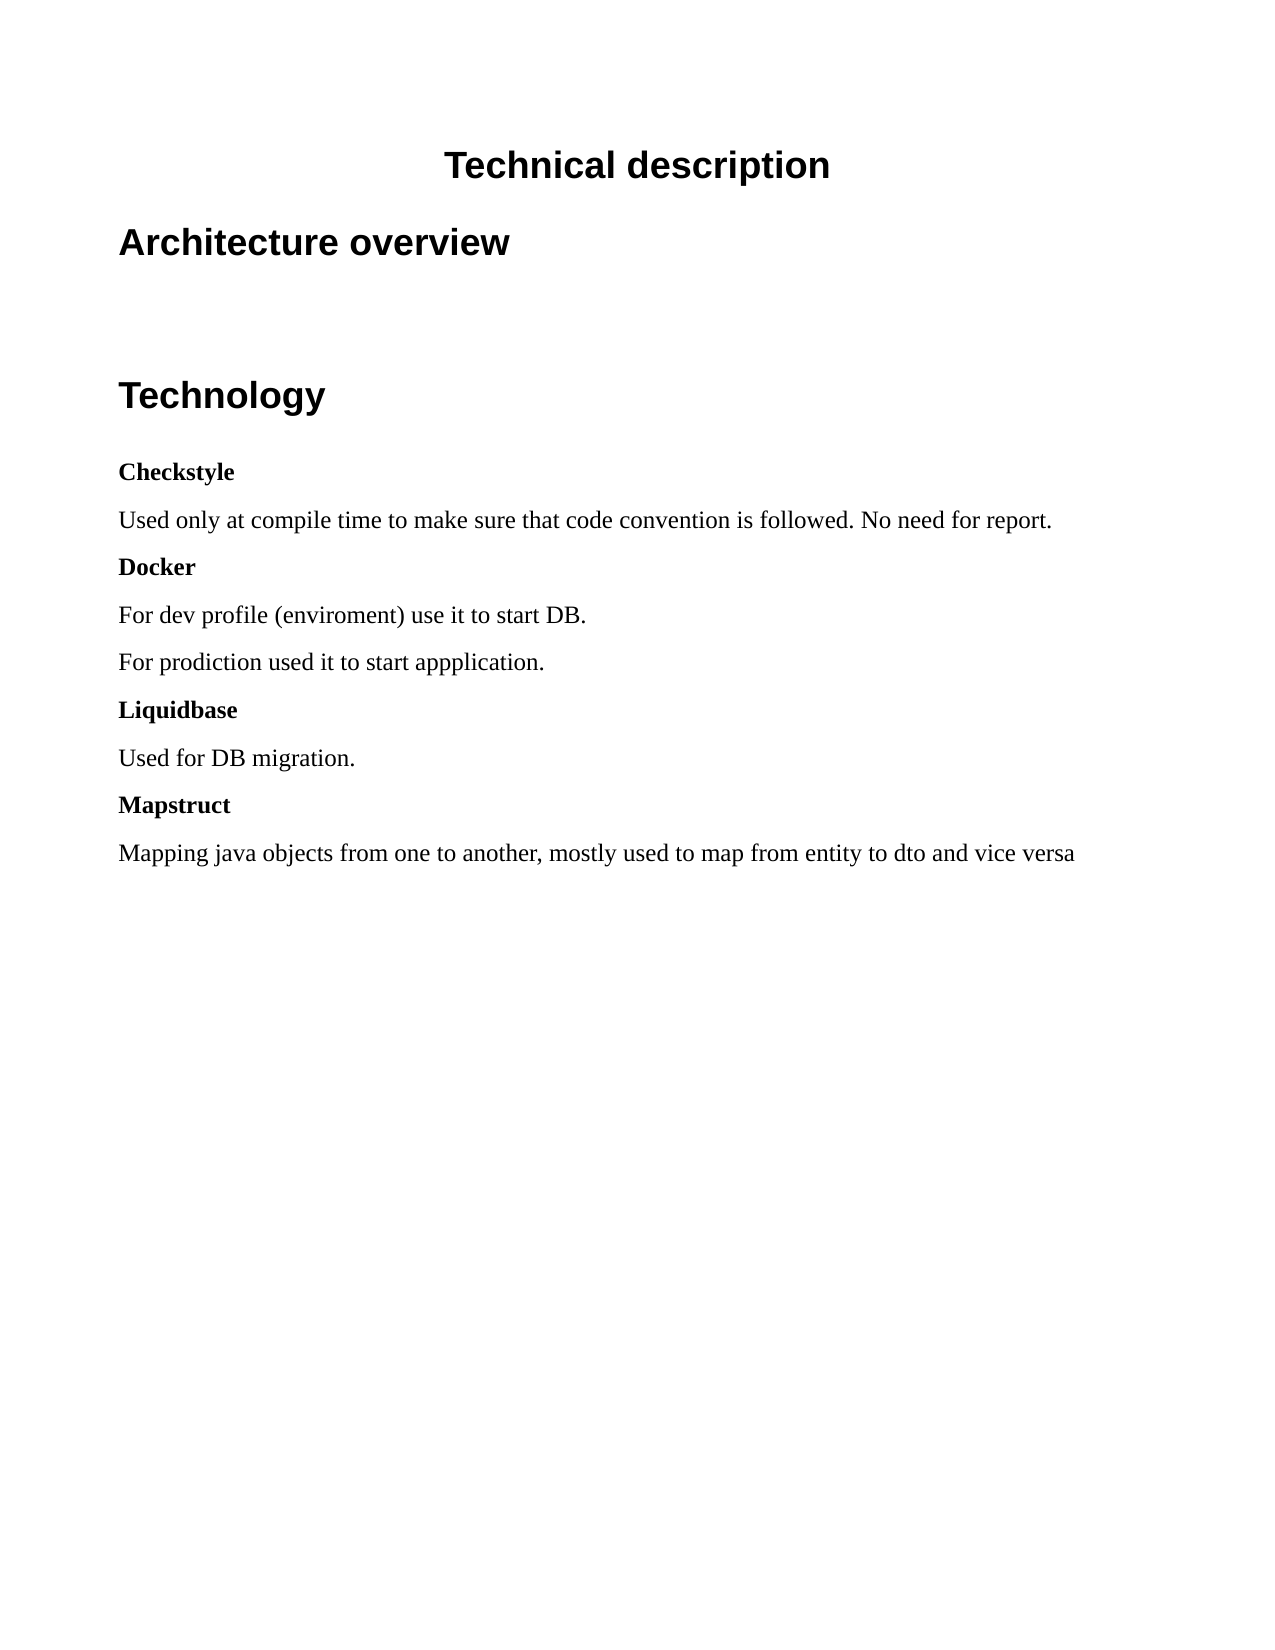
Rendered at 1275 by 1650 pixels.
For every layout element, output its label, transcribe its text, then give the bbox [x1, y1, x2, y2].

text Checkstyle [118, 457, 1157, 486]
text Liquidbase [118, 695, 1157, 724]
text Used for DB migration. [118, 743, 1157, 771]
text Used only at compile time to make sure that code convention is followed. No need for report. [118, 505, 1157, 533]
text Mapstruct [118, 790, 1157, 819]
text For dev profile (enviroment) use it to start DB. [118, 600, 1157, 629]
subtitle Technical description [118, 143, 1157, 187]
text Mapping java objects from one to another, mostly used to map from entity to dto and vice versa [118, 838, 1157, 867]
subtitle Architecture overview [118, 220, 1157, 263]
subtitle Technology [118, 373, 1157, 416]
text For prodiction used it to start appplication. [118, 647, 1157, 676]
text Docker [118, 552, 1157, 581]
